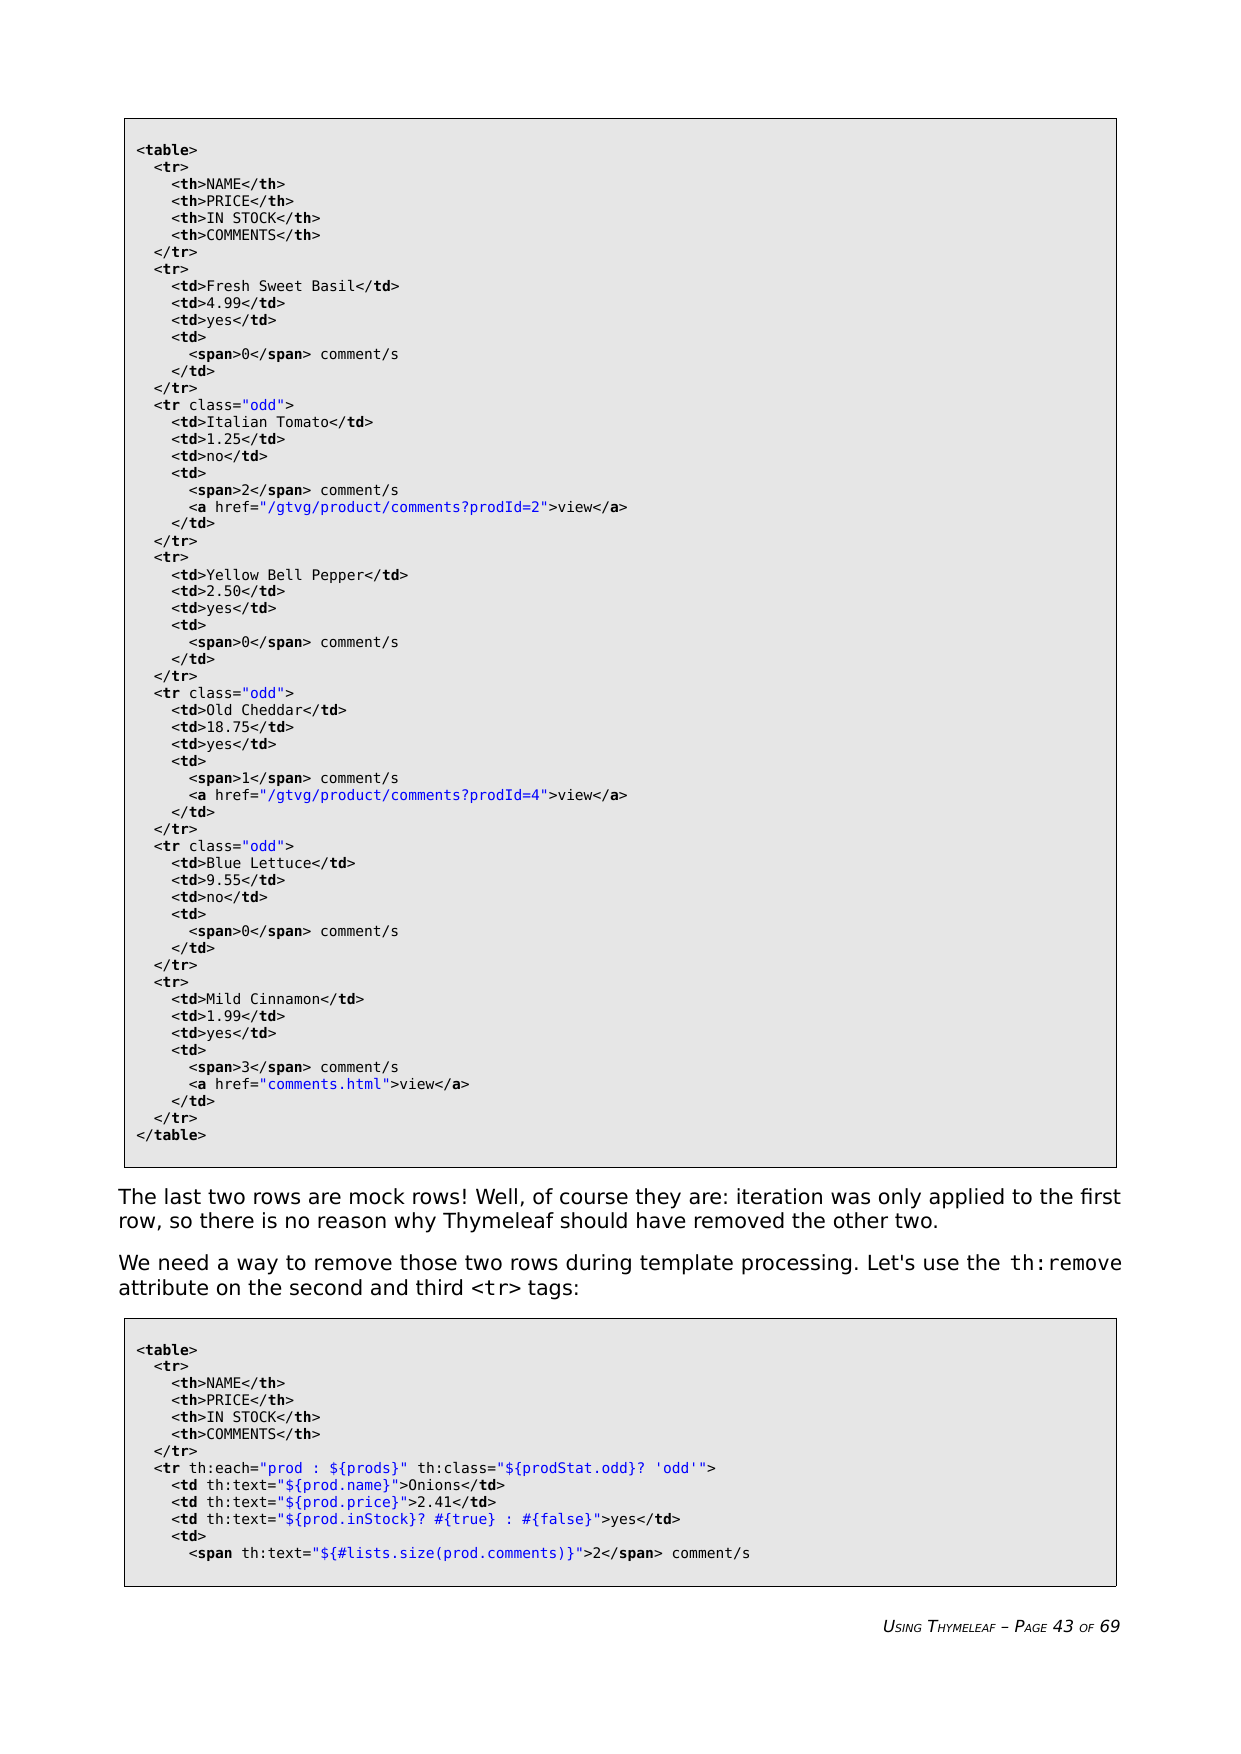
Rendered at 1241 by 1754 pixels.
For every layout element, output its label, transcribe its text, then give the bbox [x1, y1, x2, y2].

text We need a way to remove those two rows during template processing. Let's use the th:remove attribute on the second and third <tr> tags: [118, 1251, 1122, 1300]
text <table> <tr> <th>NAME</th> <th>PRICE</th> <th>IN STOCK</th> <th>COMMENTS</th> </tr> <tr th:each="prod : ${prods}" th:class="${prodStat.odd}? 'odd'"> <td th:text="${prod.name}">Onions</td> <td th:text="${prod.price}">2.41</td> <td th:text="${prod.inStock}? #{true} : #{false}">yes</td> <td> <span th:text="${#lists.size(prod.comments)}">2</span> comment/s [125, 1319, 1116, 1586]
text <table> <tr> <th>NAME</th> <th>PRICE</th> <th>IN STOCK</th> <th>COMMENTS</th> </tr> <tr> <td>Fresh Sweet Basil</td> <td>4.99</td> <td>yes</td> <td> <span>0</span> comment/s </td> </tr> <tr class="odd"> <td>Italian Tomato</td> <td>1.25</td> <td>no</td> <td> <span>2</span> comment/s <a href="/gtvg/product/comments?prodId=2">view</a> </td> </tr> <tr> <td>Yellow Bell Pepper</td> <td>2.50</td> <td>yes</td> <td> <span>0</span> comment/s </td> </tr> <tr class="odd"> <td>Old Cheddar</td> <td>18.75</td> <td>yes</td> <td> <span>1</span> comment/s <a href="/gtvg/product/comments?prodId=4">view</a> </td> </tr> <tr class="odd"> <td>Blue Lettuce</td> <td>9.55</td> <td>no</td> <td> <span>0</span> comment/s </td> </tr> <tr> <td>Mild Cinnamon</td> <td>1.99</td> <td>yes</td> <td> <span>3</span> comment/s <a href="comments.html">view</a> </td> </tr> </table> [125, 119, 1116, 1167]
text The last two rows are mock rows! Well, of course they are: iteration was only applied to the first row, so there is no reason why Thymeleaf should have removed the other two. [118, 1185, 1122, 1234]
